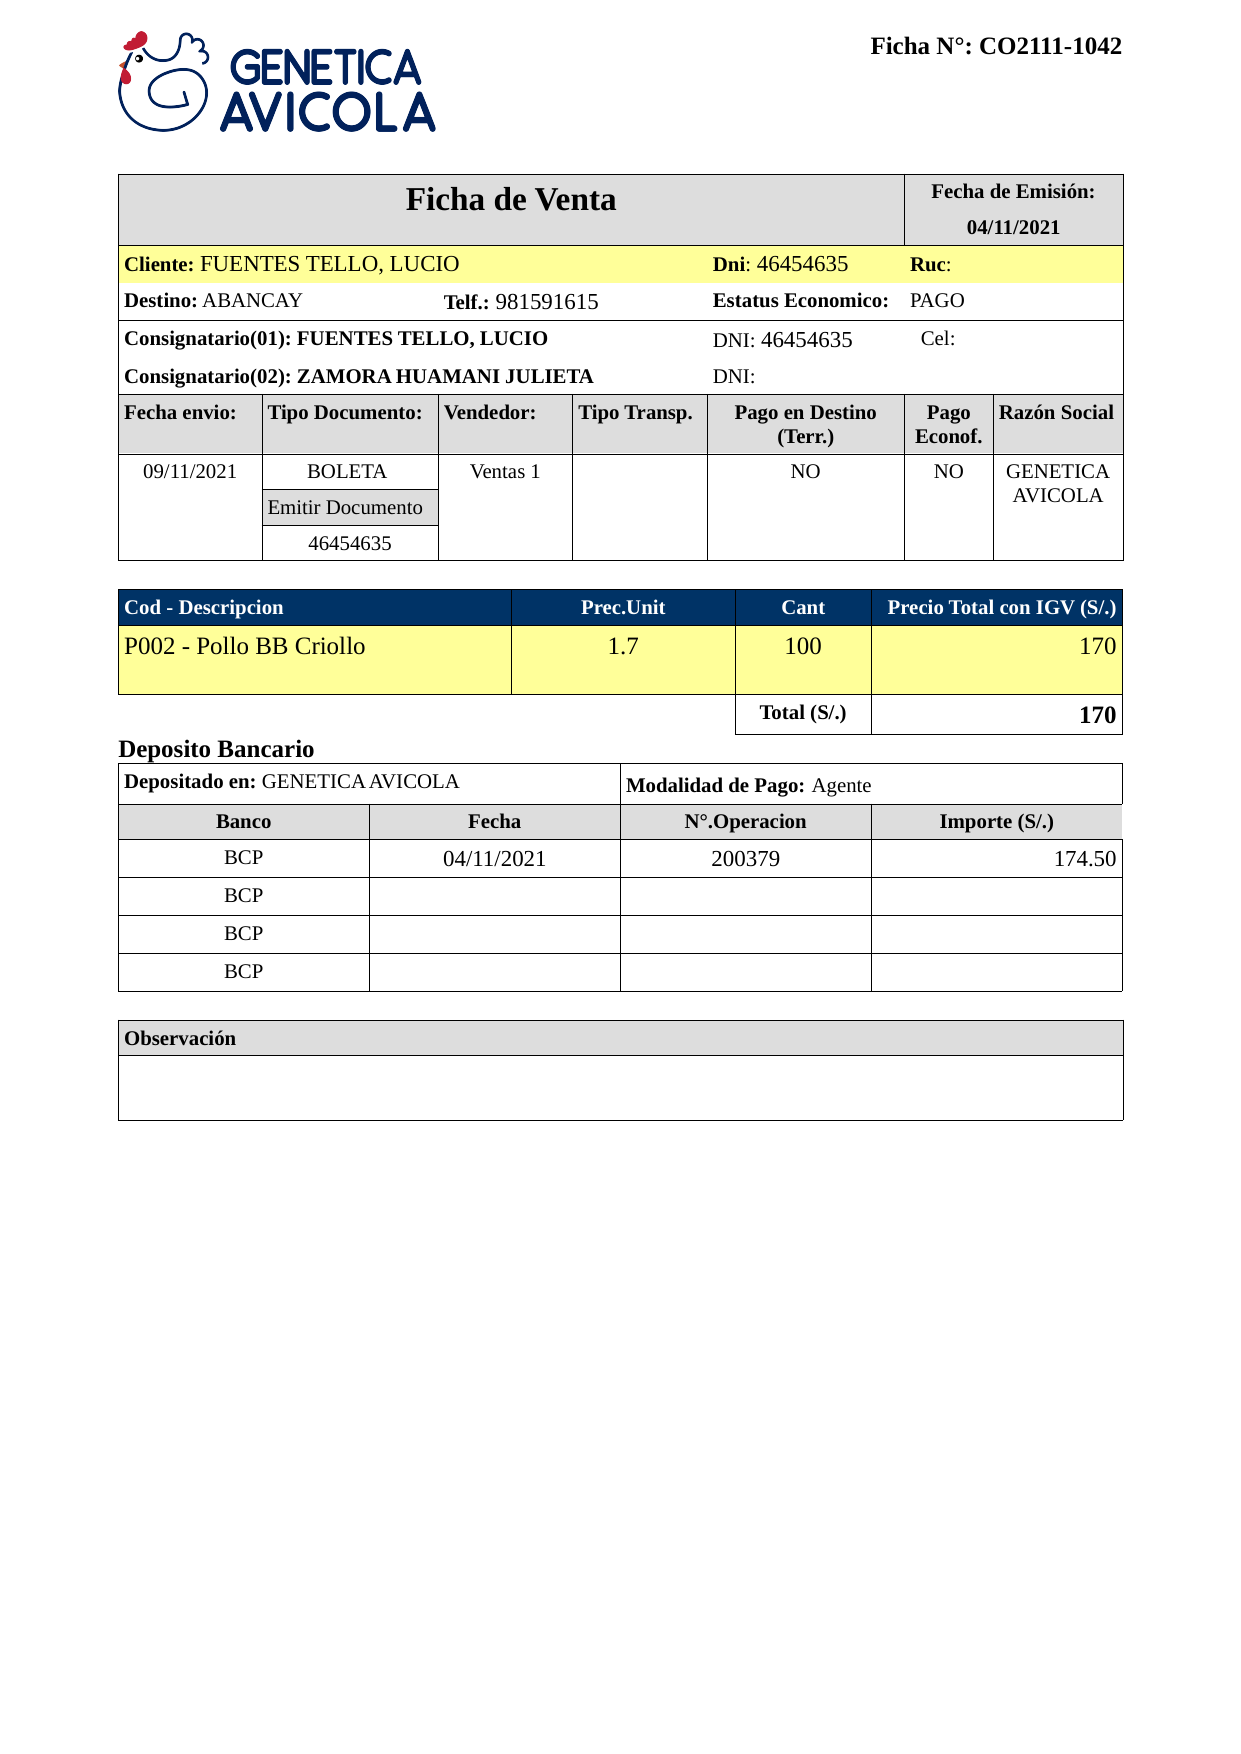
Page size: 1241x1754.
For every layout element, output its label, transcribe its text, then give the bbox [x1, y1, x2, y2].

table_cell P002 - Pollo BB Criollo [119, 626, 511, 694]
table_cell Cel: [915, 321, 1123, 358]
table_cell 09/11/2021 [119, 455, 262, 560]
table_cell 100 [736, 626, 871, 694]
table_cell N°.Operacion [621, 805, 871, 839]
table_header Precio Total con IGV (S/.) [872, 590, 1122, 625]
table_cell Vendedor: [439, 395, 572, 453]
table_cell [573, 455, 707, 560]
table_cell Fecha envio: [119, 395, 262, 453]
table_cell BCP [119, 954, 369, 991]
table_cell Pago en Destino (Terr.) [708, 395, 904, 453]
table_cell BCP [119, 878, 369, 915]
table_header Depositado en: GENETICA AVICOLA [119, 764, 620, 803]
text Deposito Bancario [118, 734, 1122, 763]
table_cell Razón Social [994, 395, 1123, 453]
table_cell BCP [119, 840, 369, 877]
table_header Prec.Unit [512, 590, 735, 625]
table_cell [511, 695, 735, 734]
table_cell [370, 954, 620, 991]
table_cell Tipo Transp. [573, 395, 707, 453]
table_cell [872, 954, 1122, 991]
table_cell 170 [872, 695, 1122, 734]
table_cell BOLETA [263, 455, 438, 489]
table_header Cant [736, 590, 871, 625]
table_cell 174.50 [872, 840, 1122, 877]
table_cell DNI: [707, 358, 1123, 394]
table_cell Estatus Economico: [707, 283, 904, 320]
picture [118, 31, 436, 132]
table_header Modalidad de Pago: Agente [621, 764, 1122, 803]
table_cell [872, 916, 1122, 953]
table_cell Ventas 1 [439, 455, 572, 560]
table_cell 04/11/2021 [370, 840, 620, 877]
table_cell Fecha [370, 805, 620, 839]
table_cell BCP [119, 916, 369, 953]
table_header Cod - Descripcion [119, 590, 511, 625]
table_cell [621, 878, 871, 915]
table_cell [621, 954, 871, 991]
table_header Ficha de Venta [119, 175, 904, 245]
table_cell Consignatario(02): ZAMORA HUAMANI JULIETA [119, 358, 707, 394]
table_cell [621, 916, 871, 953]
table_cell [872, 878, 1122, 915]
table_cell 170 [872, 626, 1122, 694]
table_cell Dni: 46454635 [707, 246, 904, 283]
table_cell GENETICA AVICOLA [994, 455, 1123, 560]
table_cell Importe (S/.) [872, 805, 1122, 839]
table_cell Emitir Documento [263, 490, 438, 525]
table_cell NO [905, 455, 993, 560]
table_cell 46454635 [263, 526, 438, 560]
table_cell Consignatario(01): FUENTES TELLO, LUCIO [119, 321, 707, 358]
table_cell [118, 695, 511, 734]
table_cell Cliente: FUENTES TELLO, LUCIO [119, 246, 707, 283]
table_cell [370, 878, 620, 915]
table_cell NO [708, 455, 904, 560]
table_cell Banco [119, 805, 369, 839]
table_cell DNI: 46454635 [707, 321, 915, 358]
table_cell Total (S/.) [736, 695, 871, 734]
table_cell Telf.: 981591615 [438, 283, 707, 320]
table_cell 04/11/2021 [905, 209, 1123, 245]
table_cell [119, 1056, 1123, 1119]
table_cell PAGO [904, 283, 1123, 320]
table_cell 1.7 [512, 626, 735, 694]
table_cell Ruc: [904, 246, 1123, 283]
table_cell Destino: ABANCAY [119, 283, 438, 320]
table_cell 200379 [621, 840, 871, 877]
table_cell Tipo Documento: [263, 395, 438, 453]
table_header Fecha de Emisión: [905, 175, 1123, 209]
table_cell Pago Econof. [905, 395, 993, 453]
table_cell [370, 916, 620, 953]
table_header Observación [119, 1021, 1123, 1055]
